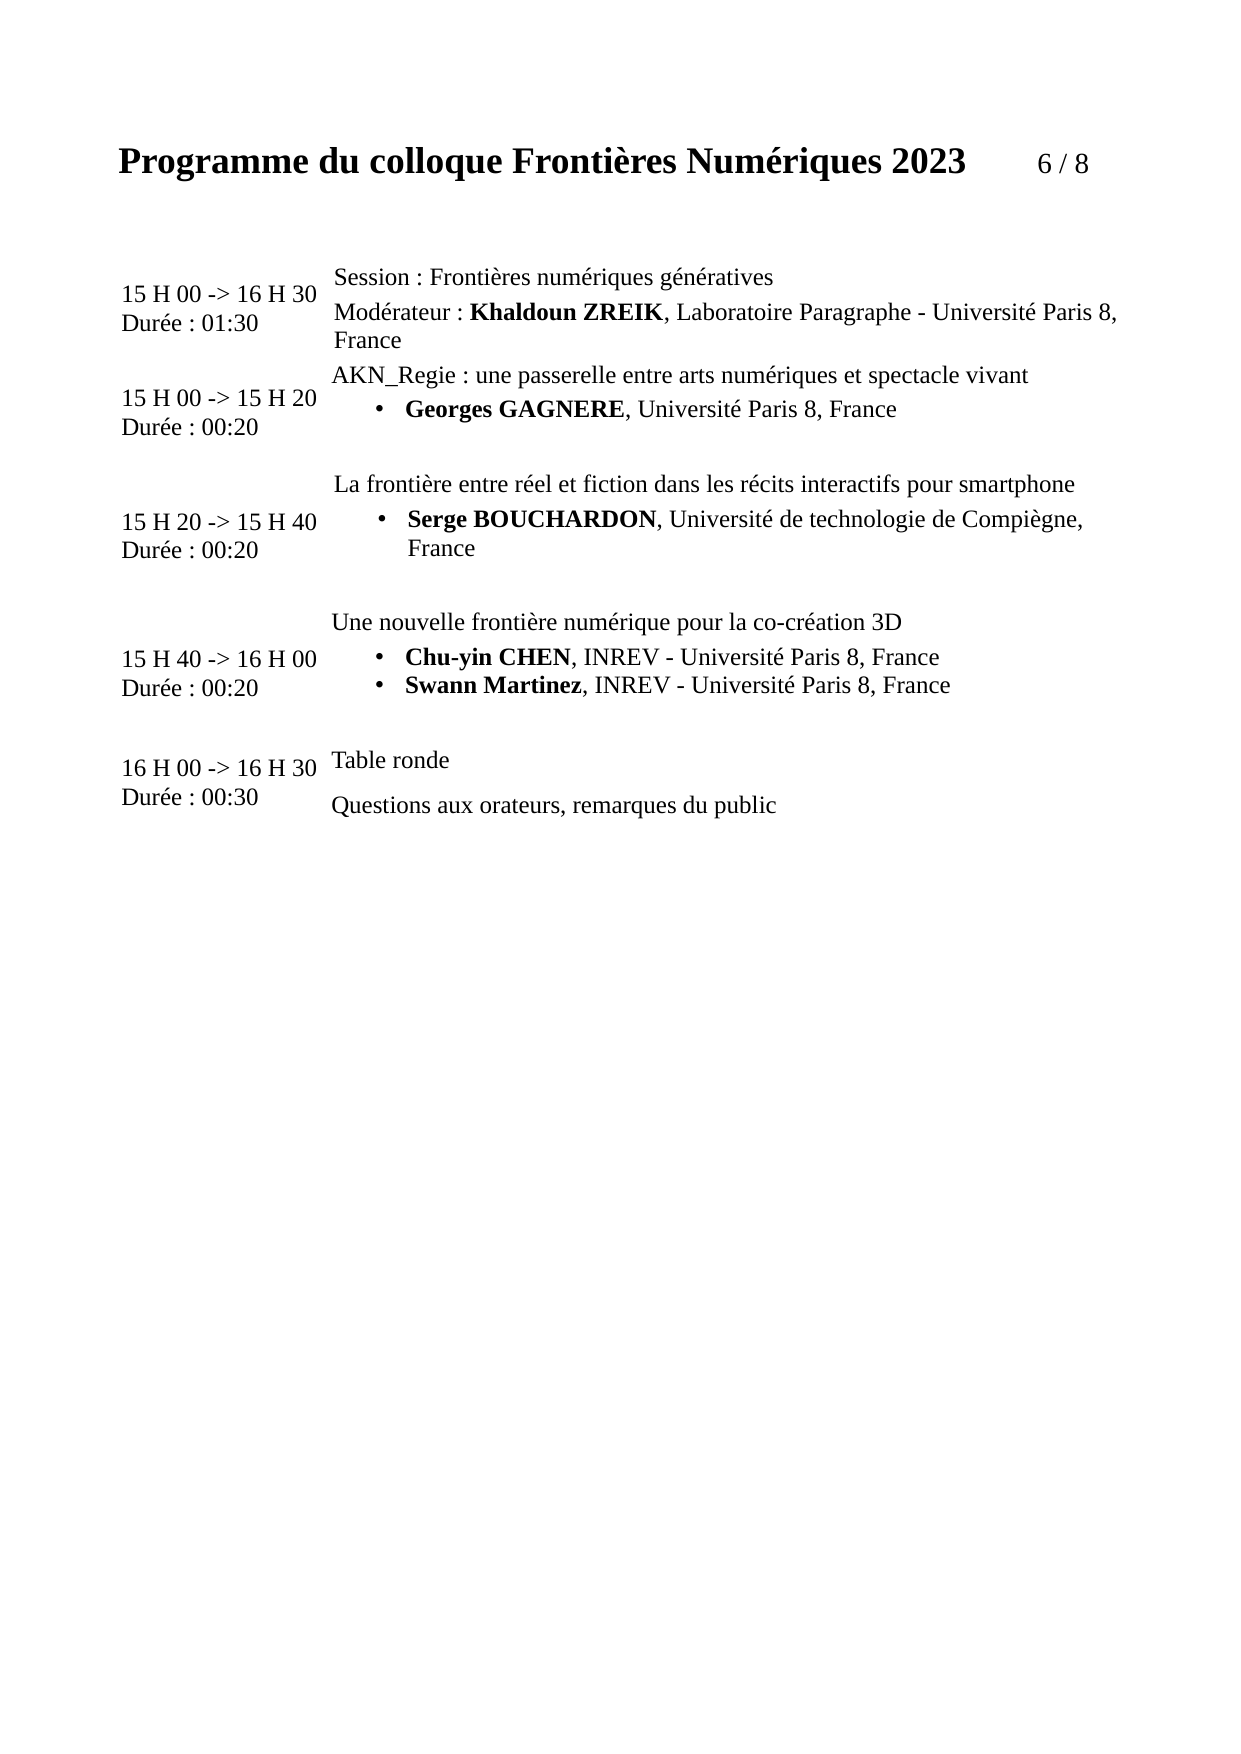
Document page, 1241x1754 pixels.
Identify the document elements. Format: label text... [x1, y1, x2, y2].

table_header 15 H 00 -> 15 H 20 Durée : 00:20 [118, 357, 328, 466]
table_header 15 H 00 -> 16 H 30 Durée : 01:30 [118, 259, 331, 357]
table_header 16 H 00 -> 16 H 30 Durée : 00:30 [118, 743, 328, 822]
table_header Une nouvelle frontière numérique pour la co-création 3D [328, 604, 963, 639]
table_cell Questions aux orateurs, remarques du public [328, 788, 788, 822]
table_cell [328, 732, 963, 742]
table_cell [328, 777, 788, 788]
table_header La frontière entre réel et fiction dans les récits interactifs pour smartphone [331, 466, 1123, 501]
table_header 15 H 40 -> 16 H 00 Durée : 00:20 [118, 604, 328, 742]
table_cell [328, 456, 1039, 466]
table_header 15 H 20 -> 15 H 40 Durée : 00:20 [118, 466, 331, 604]
table_cell [331, 594, 1123, 604]
table_header AKN_Regie : une passerelle entre arts numériques et spectacle vivant [328, 357, 1039, 392]
table_cell Chu-yin CHEN, INREV - Université Paris 8, France Swann Martinez, INREV - Université Paris 8, France [328, 639, 963, 732]
table_cell Serge BOUCHARDON, Université de technologie de Compiègne, France [331, 501, 1123, 594]
table_cell Modérateur : Khaldoun ZREIK, Laboratoire Paragraphe - Université Paris 8, France [331, 294, 1123, 357]
table_cell Georges GAGNERE, Université Paris 8, France [328, 392, 1039, 456]
table_header Session : Frontières numériques génératives [331, 259, 1123, 294]
table_header Table ronde [328, 743, 788, 777]
